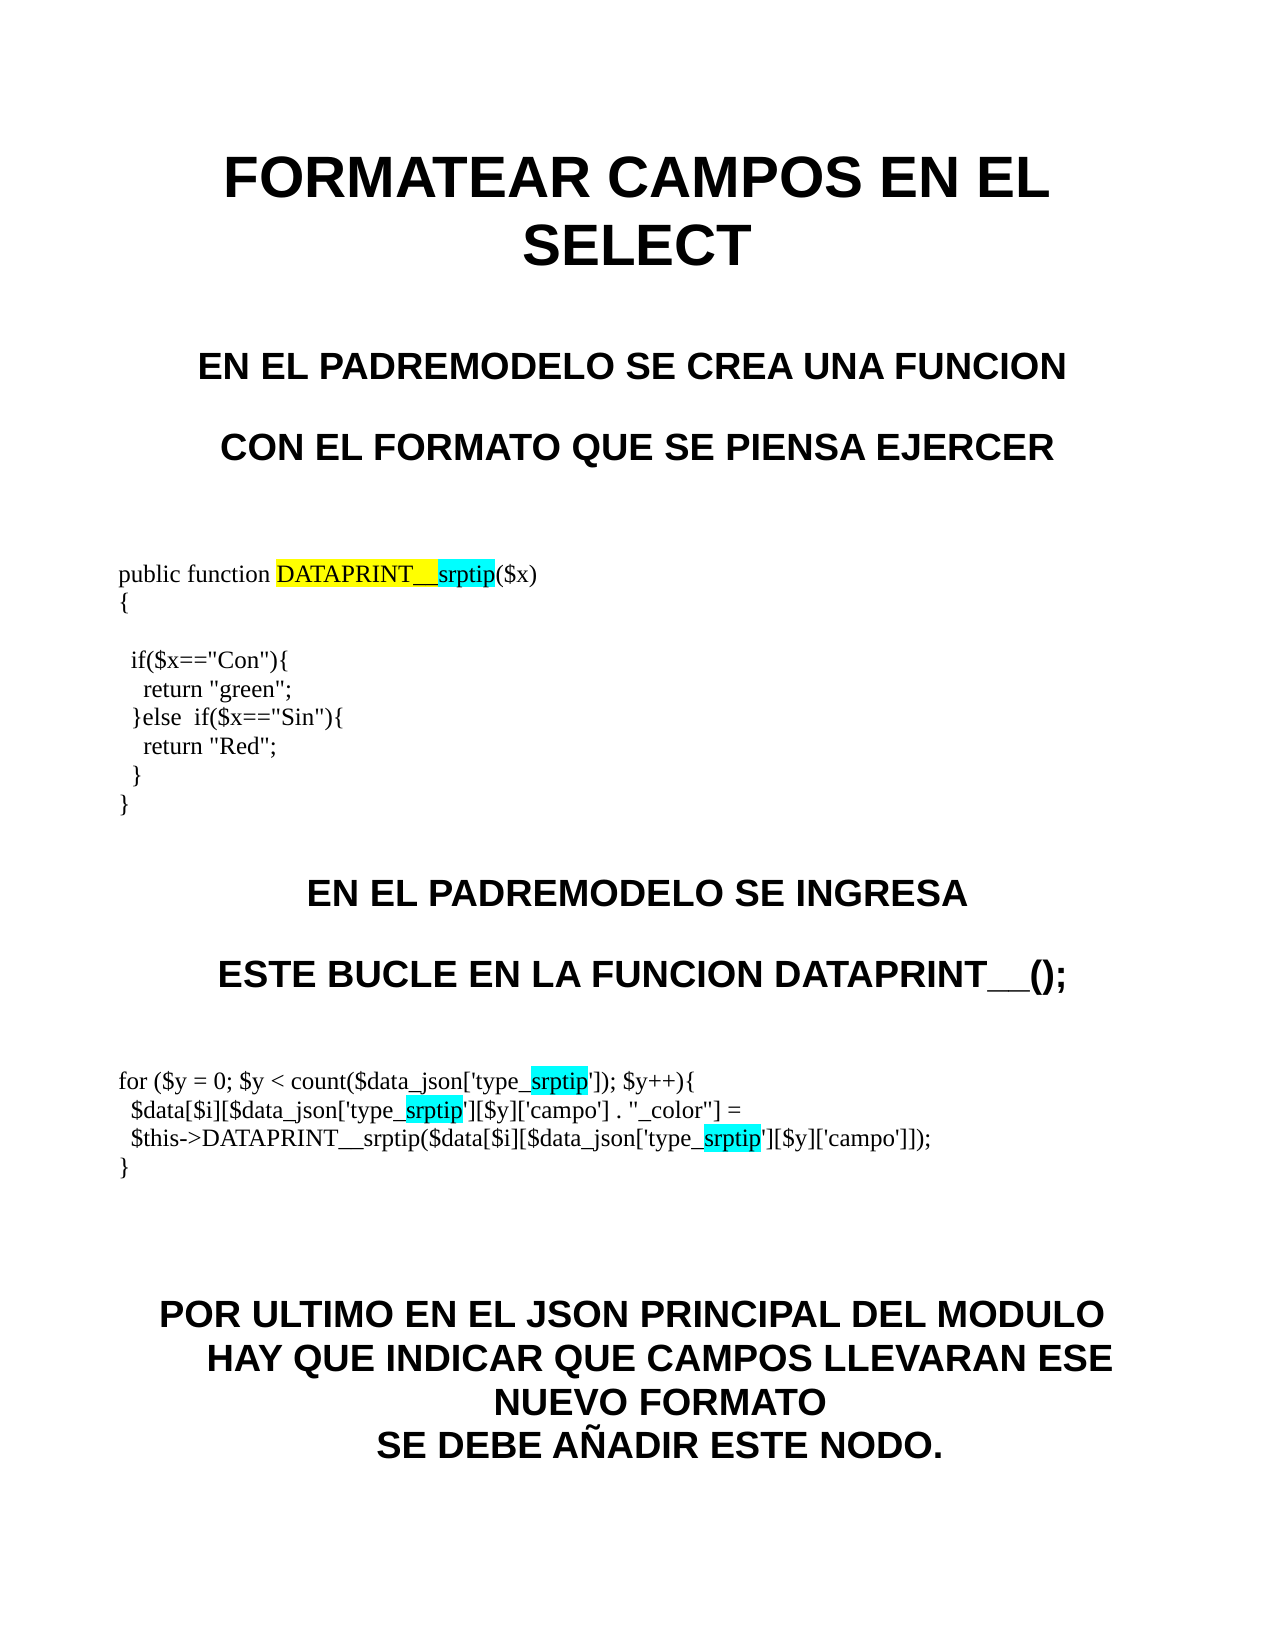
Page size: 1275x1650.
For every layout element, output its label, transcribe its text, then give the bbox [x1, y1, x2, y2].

text }else if($x=="Sin"){ [118, 702, 1157, 731]
text $this->DATAPRINT__srptip($data[$i][$data_json['type_srptip'][$y]['campo']]); [118, 1123, 1157, 1152]
text } [118, 789, 1157, 817]
text for ($y = 0; $y < count($data_json['type_srptip']); $y++){ [118, 1066, 1157, 1095]
text return "green"; [118, 674, 1157, 702]
subtitle EN EL PADREMODELO SE CREA UNA FUNCION [118, 343, 1157, 387]
text $data[$i][$data_json['type_srptip'][$y]['campo'] . "_color"] = [118, 1095, 1157, 1123]
subtitle POR ULTIMO EN EL JSON PRINCIPAL DEL MODULO HAY QUE INDICAR QUE CAMPOS LLEVARAN ESE NUEVO FORMATO SE DEBE AÑADIR ESTE NODO. [118, 1292, 1157, 1467]
text { [118, 587, 1157, 616]
text } [118, 1152, 1157, 1181]
text if($x=="Con"){ [118, 645, 1157, 674]
subtitle CON EL FORMATO QUE SE PIENSA EJERCER [118, 425, 1157, 468]
text public function DATAPRINT__srptip($x) [118, 559, 1157, 587]
text } [118, 760, 1157, 789]
title FORMATEAR CAMPOS EN EL SELECT [118, 143, 1157, 277]
subtitle EN EL PADREMODELO SE INGRESA [118, 871, 1157, 915]
subtitle ESTE BUCLE EN LA FUNCION DATAPRINT__(); [118, 952, 1157, 996]
text return "Red"; [118, 731, 1157, 760]
